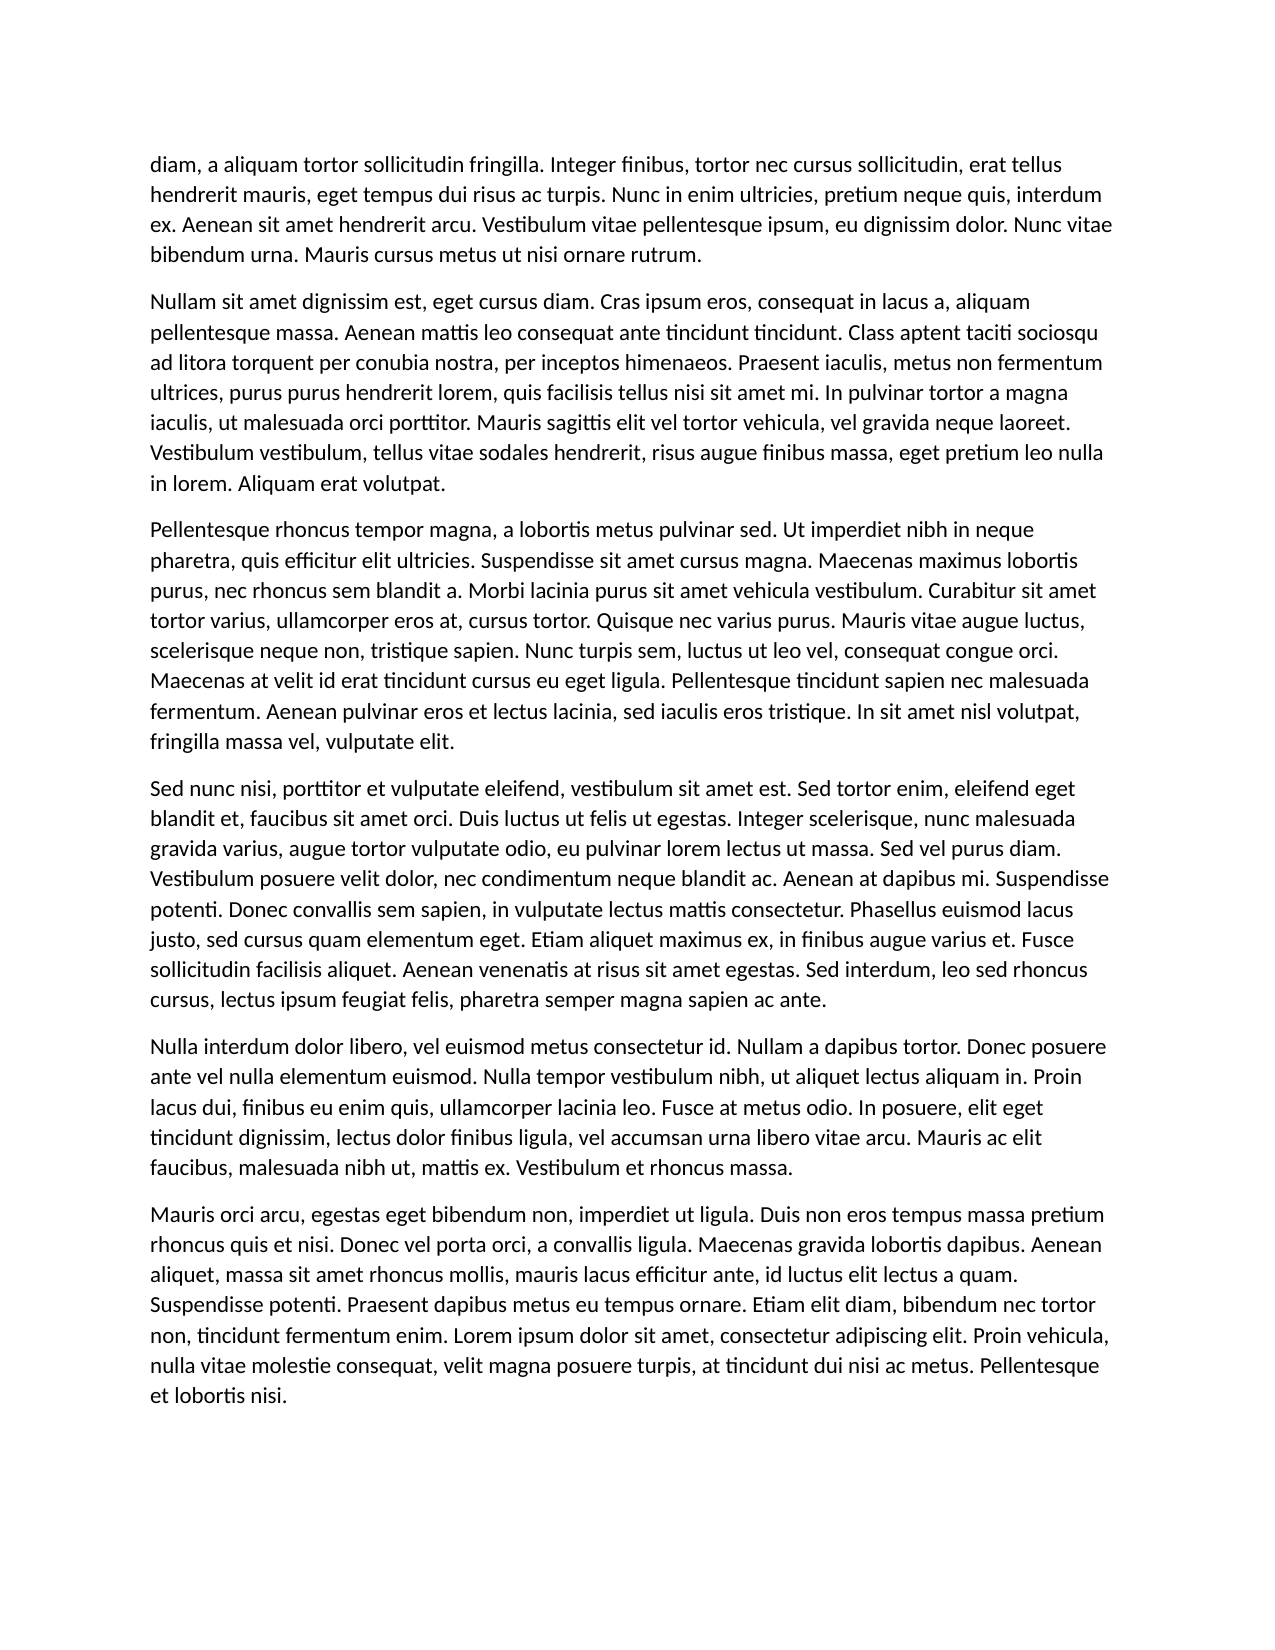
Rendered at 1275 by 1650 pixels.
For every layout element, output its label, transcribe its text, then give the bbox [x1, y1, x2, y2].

text Pellentesque rhoncus tempor magna, a lobortis metus pulvinar sed. Ut imperdiet nibh in neque pharetra, quis efficitur elit ultricies. Suspendisse sit amet cursus magna. Maecenas maximus lobortis purus, nec rhoncus sem blandit a. Morbi lacinia purus sit amet vehicula vestibulum. Curabitur sit amet tortor varius, ullamcorper eros at, cursus tortor. Quisque nec varius purus. Mauris vitae augue luctus, scelerisque neque non, tristique sapien. Nunc turpis sem, luctus ut leo vel, consequat congue orci. Maecenas at velit id erat tincidunt cursus eu eget ligula. Pellentesque tincidunt sapien nec malesuada fermentum. Aenean pulvinar eros et lectus lacinia, sed iaculis eros tristique. In sit amet nisl volutpat, fringilla massa vel, vulputate elit. [150, 516, 1125, 755]
text Mauris orci arcu, egestas eget bibendum non, imperdiet ut ligula. Duis non eros tempus massa pretium rhoncus quis et nisi. Donec vel porta orci, a convallis ligula. Maecenas gravida lobortis dapibus. Aenean aliquet, massa sit amet rhoncus mollis, mauris lacus efficitur ante, id luctus elit lectus a quam. Suspendisse potenti. Praesent dapibus metus eu tempus ornare. Etiam elit diam, bibendum nec tortor non, tincidunt fermentum enim. Lorem ipsum dolor sit amet, consectetur adipiscing elit. Proin vehicula, nulla vitae molestie consequat, velit magna posuere turpis, at tincidunt dui nisi ac metus. Pellentesque et lobortis nisi. [150, 1200, 1125, 1409]
text Nullam sit amet dignissim est, eget cursus diam. Cras ipsum eros, consequat in lacus a, aliquam pellentesque massa. Aenean mattis leo consequat ante tincidunt tincidunt. Class aptent taciti sociosqu ad litora torquent per conubia nostra, per inceptos himenaeos. Praesent iaculis, metus non fermentum ultrices, purus purus hendrerit lorem, quis facilisis tellus nisi sit amet mi. In pulvinar tortor a magna iaculis, ut malesuada orci porttitor. Mauris sagittis elit vel tortor vehicula, vel gravida neque laoreet. Vestibulum vestibulum, tellus vitae sodales hendrerit, risus augue finibus massa, eget pretium leo nulla in lorem. Aliquam erat volutpat. [150, 287, 1125, 497]
text Nulla interdum dolor libero, vel euismod metus consectetur id. Nullam a dapibus tortor. Donec posuere ante vel nulla elementum euismod. Nulla tempor vestibulum nibh, ut aliquet lectus aliquam in. Proin lacus dui, finibus eu enim quis, ullamcorper lacinia leo. Fusce at metus odio. In posuere, elit eget tincidunt dignissim, lectus dolor finibus ligula, vel accumsan urna libero vitae arcu. Mauris ac elit faucibus, malesuada nibh ut, mattis ex. Vestibulum et rhoncus massa. [150, 1032, 1125, 1181]
text diam, a aliquam tortor sollicitudin fringilla. Integer finibus, tortor nec cursus sollicitudin, erat tellus hendrerit mauris, eget tempus dui risus ac turpis. Nunc in enim ultricies, pretium neque quis, interdum ex. Aenean sit amet hendrerit arcu. Vestibulum vitae pellentesque ipsum, eu dignissim dolor. Nunc vitae bibendum urna. Mauris cursus metus ut nisi ornare rutrum. [150, 150, 1125, 269]
text Sed nunc nisi, porttitor et vulputate eleifend, vestibulum sit amet est. Sed tortor enim, eleifend eget blandit et, faucibus sit amet orci. Duis luctus ut felis ut egestas. Integer scelerisque, nunc malesuada gravida varius, augue tortor vulputate odio, eu pulvinar lorem lectus ut massa. Sed vel purus diam. Vestibulum posuere velit dolor, nec condimentum neque blandit ac. Aenean at dapibus mi. Suspendisse potenti. Donec convallis sem sapien, in vulputate lectus mattis consectetur. Phasellus euismod lacus justo, sed cursus quam elementum eget. Etiam aliquet maximus ex, in finibus augue varius et. Fusce sollicitudin facilisis aliquet. Aenean venenatis at risus sit amet egestas. Sed interdum, leo sed rhoncus cursus, lectus ipsum feugiat felis, pharetra semper magna sapien ac ante. [150, 774, 1125, 1013]
